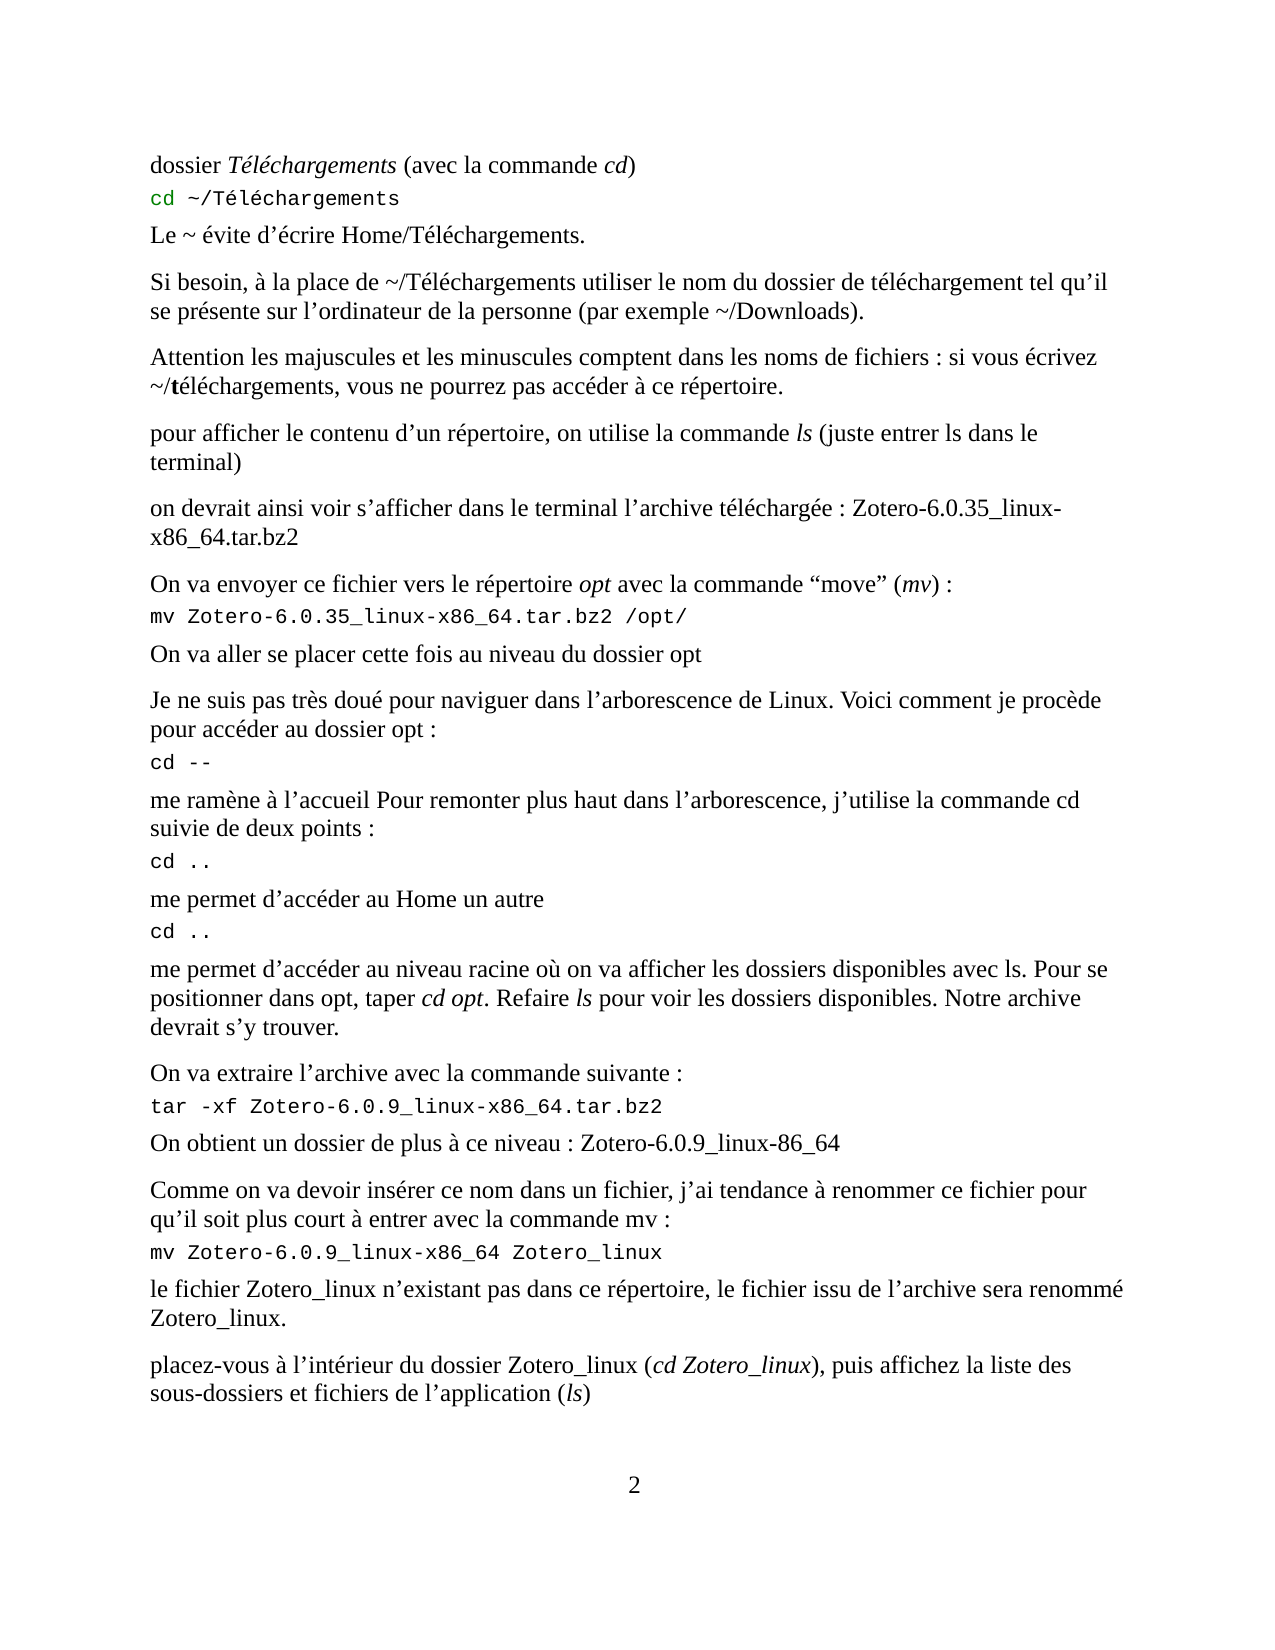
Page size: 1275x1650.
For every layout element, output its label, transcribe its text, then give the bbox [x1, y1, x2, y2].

text placez-vous à l’intérieur du dossier Zotero_linux (cd Zotero_linux), puis affichez la liste des sous-dossiers et fichiers de l’application (ls) [150, 1350, 1125, 1407]
text On obtient un dossier de plus à ce niveau : Zotero-6.0.9_linux-86_64 [150, 1128, 1125, 1157]
text cd -- [150, 752, 1125, 776]
text Le ~ évite d’écrire Home/Téléchargements. [150, 220, 1125, 249]
text le fichier Zotero_linux n’existant pas dans ce répertoire, le fichier issu de l’archive sera renommé Zotero_linux. [150, 1274, 1125, 1332]
text mv Zotero-6.0.9_linux-x86_64 Zotero_linux [150, 1242, 1125, 1265]
text dossier Téléchargements (avec la commande cd) [150, 150, 1125, 179]
text me permet d’accéder au niveau racine où on va afficher les dossiers disponibles avec ls. Pour se positionner dans opt, taper cd opt. Refaire ls pour voir les dossiers disponibles. Notre archive devrait s’y trouver. [150, 954, 1125, 1040]
text pour afficher le contenu d’un répertoire, on utilise la commande ls (juste entrer ls dans le terminal) [150, 418, 1125, 475]
text Comme on va devoir insérer ce nom dans un fichier, j’ai tendance à renommer ce fichier pour qu’il soit plus court à entrer avec la commande mv : [150, 1175, 1125, 1233]
text cd .. [150, 851, 1125, 875]
text On va extraire l’archive avec la commande suivante : [150, 1058, 1125, 1087]
text me permet d’accéder au Home un autre [150, 884, 1125, 912]
text mv Zotero-6.0.35_linux-x86_64.tar.bz2 /opt/ [150, 606, 1125, 630]
text Si besoin, à la place de ~/Téléchargements utiliser le nom du dossier de téléchargement tel qu’il se présente sur l’ordinateur de la personne (par exemple ~/Downloads). [150, 267, 1125, 324]
text cd .. [150, 921, 1125, 945]
text Attention les majuscules et les minuscules comptent dans les noms de fichiers : si vous écrivez ~/téléchargements, vous ne pourrez pas accéder à ce répertoire. [150, 342, 1125, 400]
text me ramène à l’accueil Pour remonter plus haut dans l’arborescence, j’utilise la commande cd suivie de deux points : [150, 785, 1125, 842]
text Je ne suis pas très doué pour naviguer dans l’arborescence de Linux. Voici comment je procède pour accéder au dossier opt : [150, 686, 1125, 743]
text tar -xf Zotero-6.0.9_linux-x86_64.tar.bz2 [150, 1096, 1125, 1119]
text on devrait ainsi voir s’afficher dans le terminal l’archive téléchargée : Zotero-6.0.35_linux-x86_64.tar.bz2 [150, 493, 1125, 551]
text cd ~/Téléchargements [150, 188, 1125, 211]
text On va aller se placer cette fois au niveau du dossier opt [150, 639, 1125, 668]
text On va envoyer ce fichier vers le répertoire opt avec la commande “move” (mv) : [150, 569, 1125, 597]
